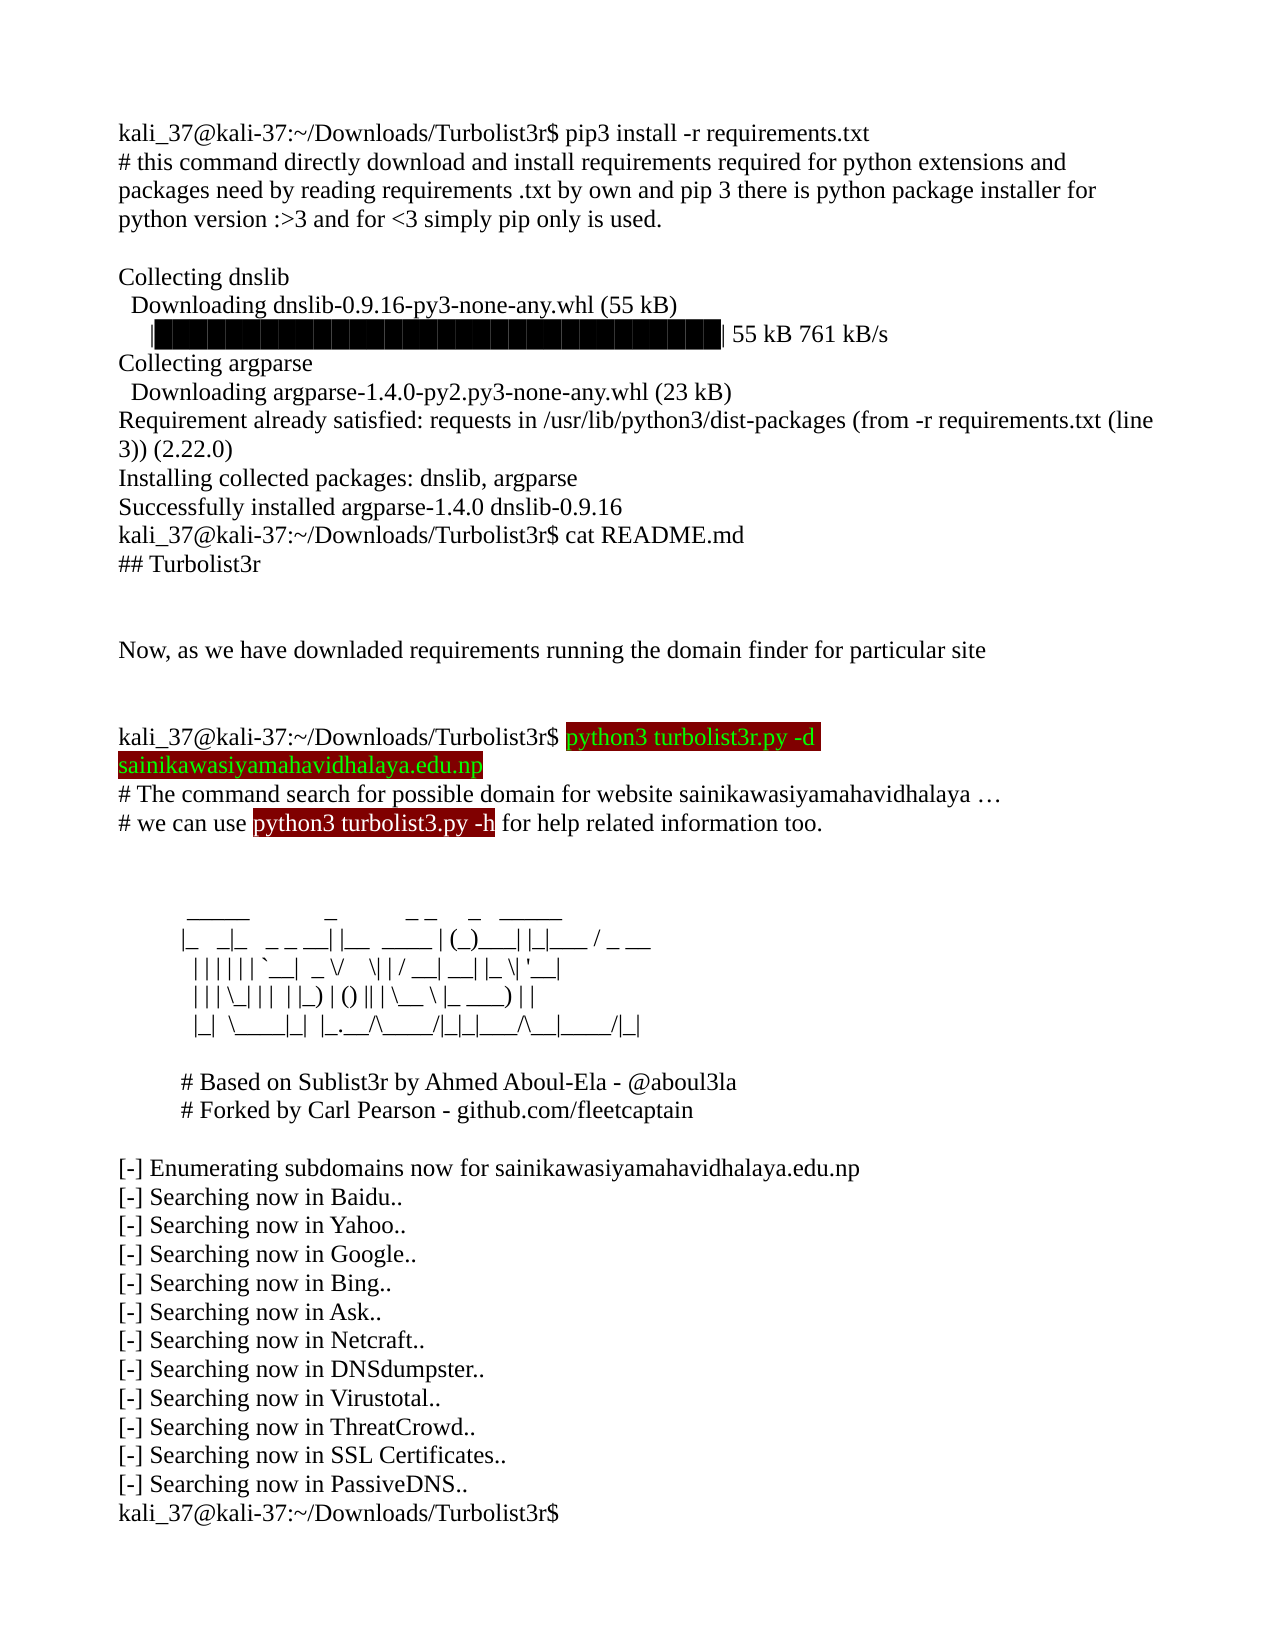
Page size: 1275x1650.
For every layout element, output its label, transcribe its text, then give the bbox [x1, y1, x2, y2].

text [-] Searching now in Baidu.. [118, 1182, 1157, 1211]
text [-] Searching now in Ask.. [118, 1297, 1157, 1326]
text [-] Enumerating subdomains now for sainikawasiyamahavidhalaya.edu.np [118, 1153, 1157, 1182]
text Collecting argparse [118, 348, 1157, 377]
text |████████████████████████████████| 55 kB 761 kB/s [118, 319, 154, 348]
text [-] Searching now in ThreatCrowd.. [118, 1412, 1157, 1441]
text Downloading argparse-1.4.0-py2.py3-none-any.whl (23 kB) [118, 377, 1157, 406]
text |_| \____|_| |_.__/\____/|_|_|___/\__|____/|_| [118, 1009, 1157, 1038]
text [-] Searching now in Yahoo.. [118, 1211, 1157, 1239]
text kali_37@kali-37:~/Downloads/Turbolist3r$ python3 turbolist3r.py -d sainikawasiyamahavidhalaya.edu.np [118, 722, 1157, 779]
text Successfully installed argparse-1.4.0 dnslib-0.9.16 [118, 492, 1157, 521]
text | | | | | | `__| _ \/ \| | / __| __| |_ \| '__| [118, 952, 1157, 981]
text # this command directly download and install requirements required for python extensions and packages need by reading requirements .txt by own and pip 3 there is python package installer for python version :>3 and for <3 simply pip only is used. [118, 147, 1157, 233]
text [-] Searching now in Google.. [118, 1239, 1157, 1268]
text Downloading dnslib-0.9.16-py3-none-any.whl (55 kB) [118, 291, 1157, 319]
text [-] Searching now in Netcraft.. [118, 1326, 1157, 1354]
text [-] Searching now in Virustotal.. [118, 1383, 1157, 1412]
text [-] Searching now in Bing.. [118, 1268, 1157, 1297]
text [-] Searching now in SSL Certificates.. [118, 1441, 1157, 1469]
text |████████████████████████████████| 55 kB 761 kB/s [721, 319, 1157, 348]
text [-] Searching now in PassiveDNS.. [118, 1469, 1157, 1498]
text Now, as we have downladed requirements running the domain finder for particular site [118, 636, 1157, 664]
text Collecting dnslib [118, 262, 1157, 291]
text Requirement already satisfied: requests in /usr/lib/python3/dist-packages (from -r requirements.txt (line 3)) (2.22.0) [118, 406, 1157, 463]
text Installing collected packages: dnslib, argparse [118, 463, 1157, 492]
text kali_37@kali-37:~/Downloads/Turbolist3r$ [118, 1498, 1157, 1527]
text # The command search for possible domain for website sainikawasiyamahavidhalaya … [118, 779, 1157, 808]
text # we can use python3 turbolist3.py -h for help related information too. [118, 808, 1157, 837]
text | | | \_| | | | |_) | () || | \__ \ |_ ___) | | [118, 981, 1157, 1009]
text [-] Searching now in DNSdumpster.. [118, 1354, 1157, 1383]
text kali_37@kali-37:~/Downloads/Turbolist3r$ pip3 install -r requirements.txt [118, 118, 1157, 147]
text ## Turbolist3r [118, 549, 1157, 578]
text kali_37@kali-37:~/Downloads/Turbolist3r$ cat README.md [118, 521, 1157, 549]
text # Based on Sublist3r by Ahmed Aboul-Ela - @aboul3la [118, 1067, 1157, 1096]
text |_ _|_ _ _ __| |__ ____ | (_)___| |_|___ / _ __ [118, 923, 1157, 952]
text # Forked by Carl Pearson - github.com/fleetcaptain [118, 1096, 1157, 1124]
text _____ _ _ _ _ _____ [118, 894, 1157, 923]
